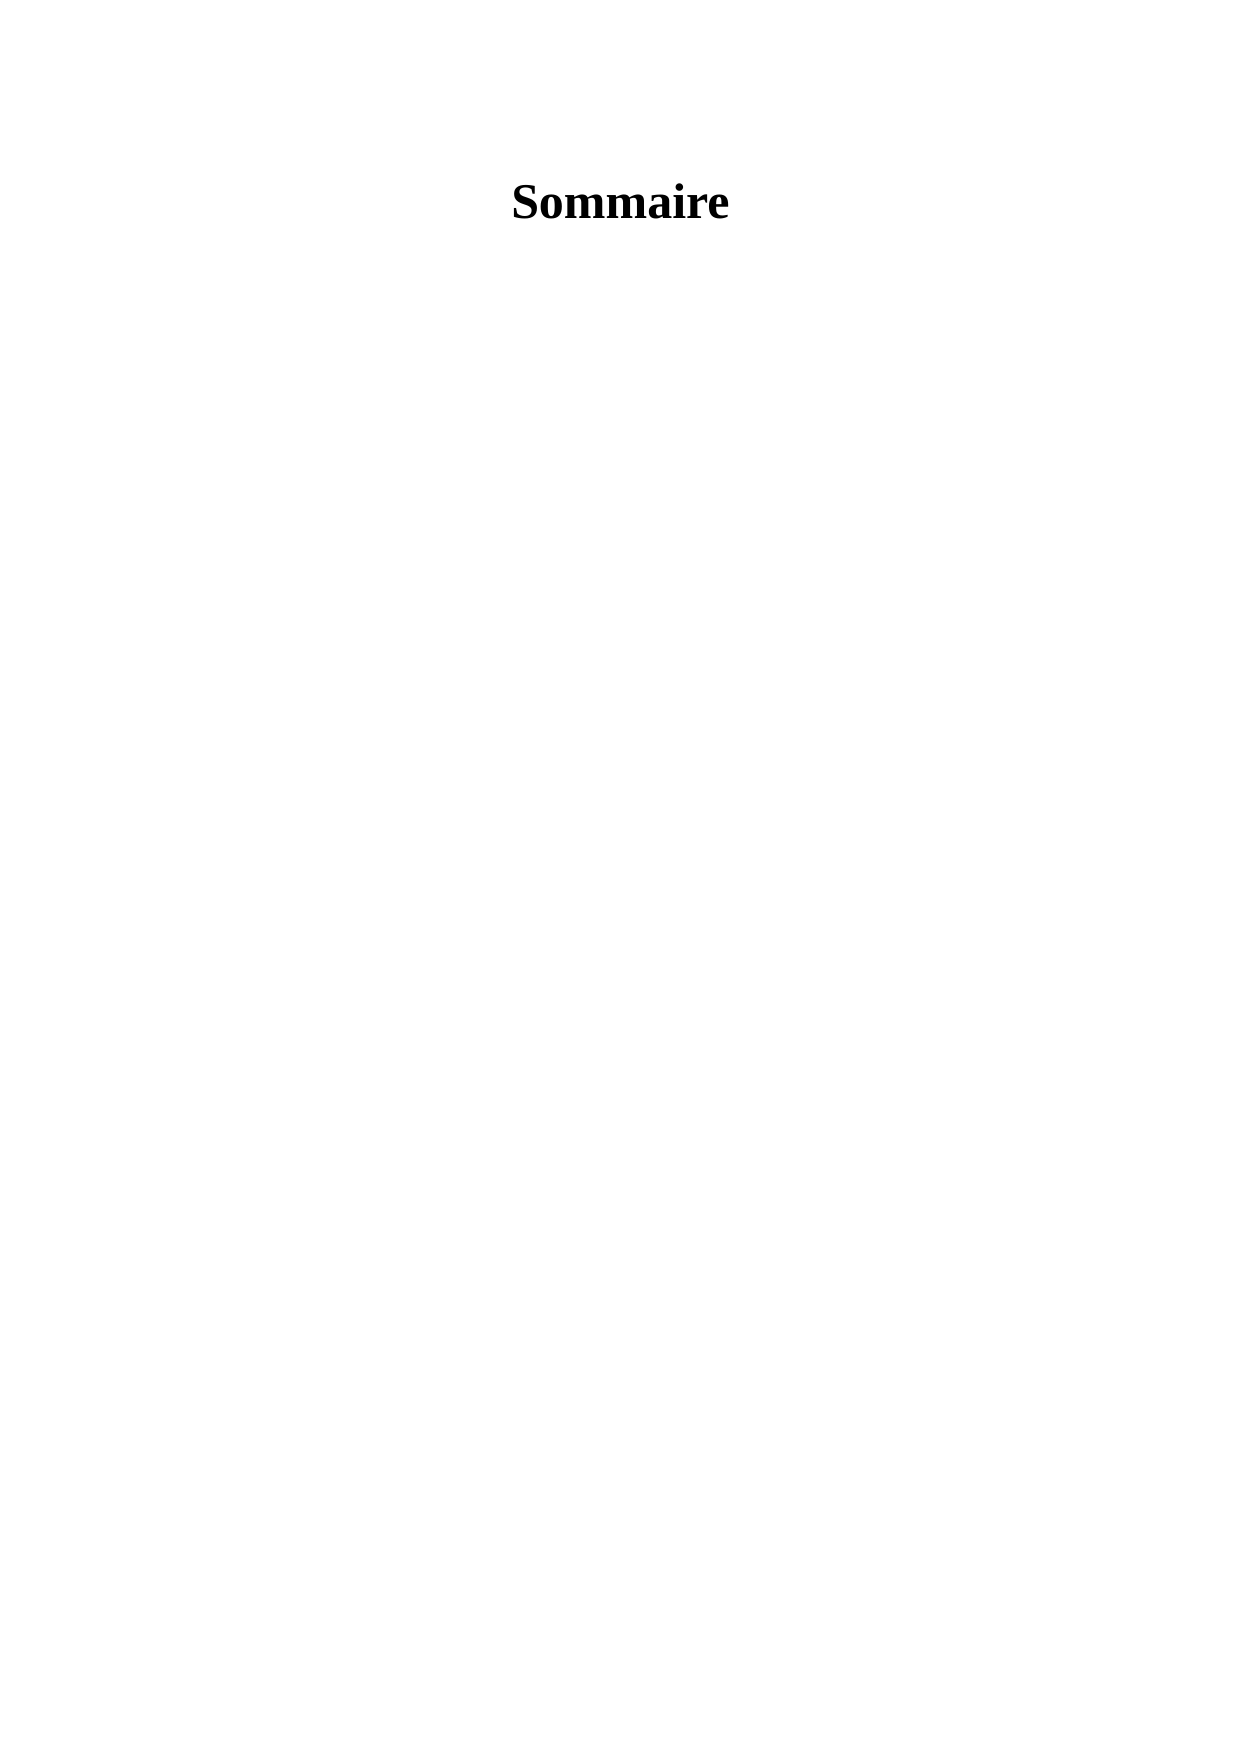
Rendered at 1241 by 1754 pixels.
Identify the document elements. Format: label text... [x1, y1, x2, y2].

subtitle Sommaire [118, 172, 1122, 229]
